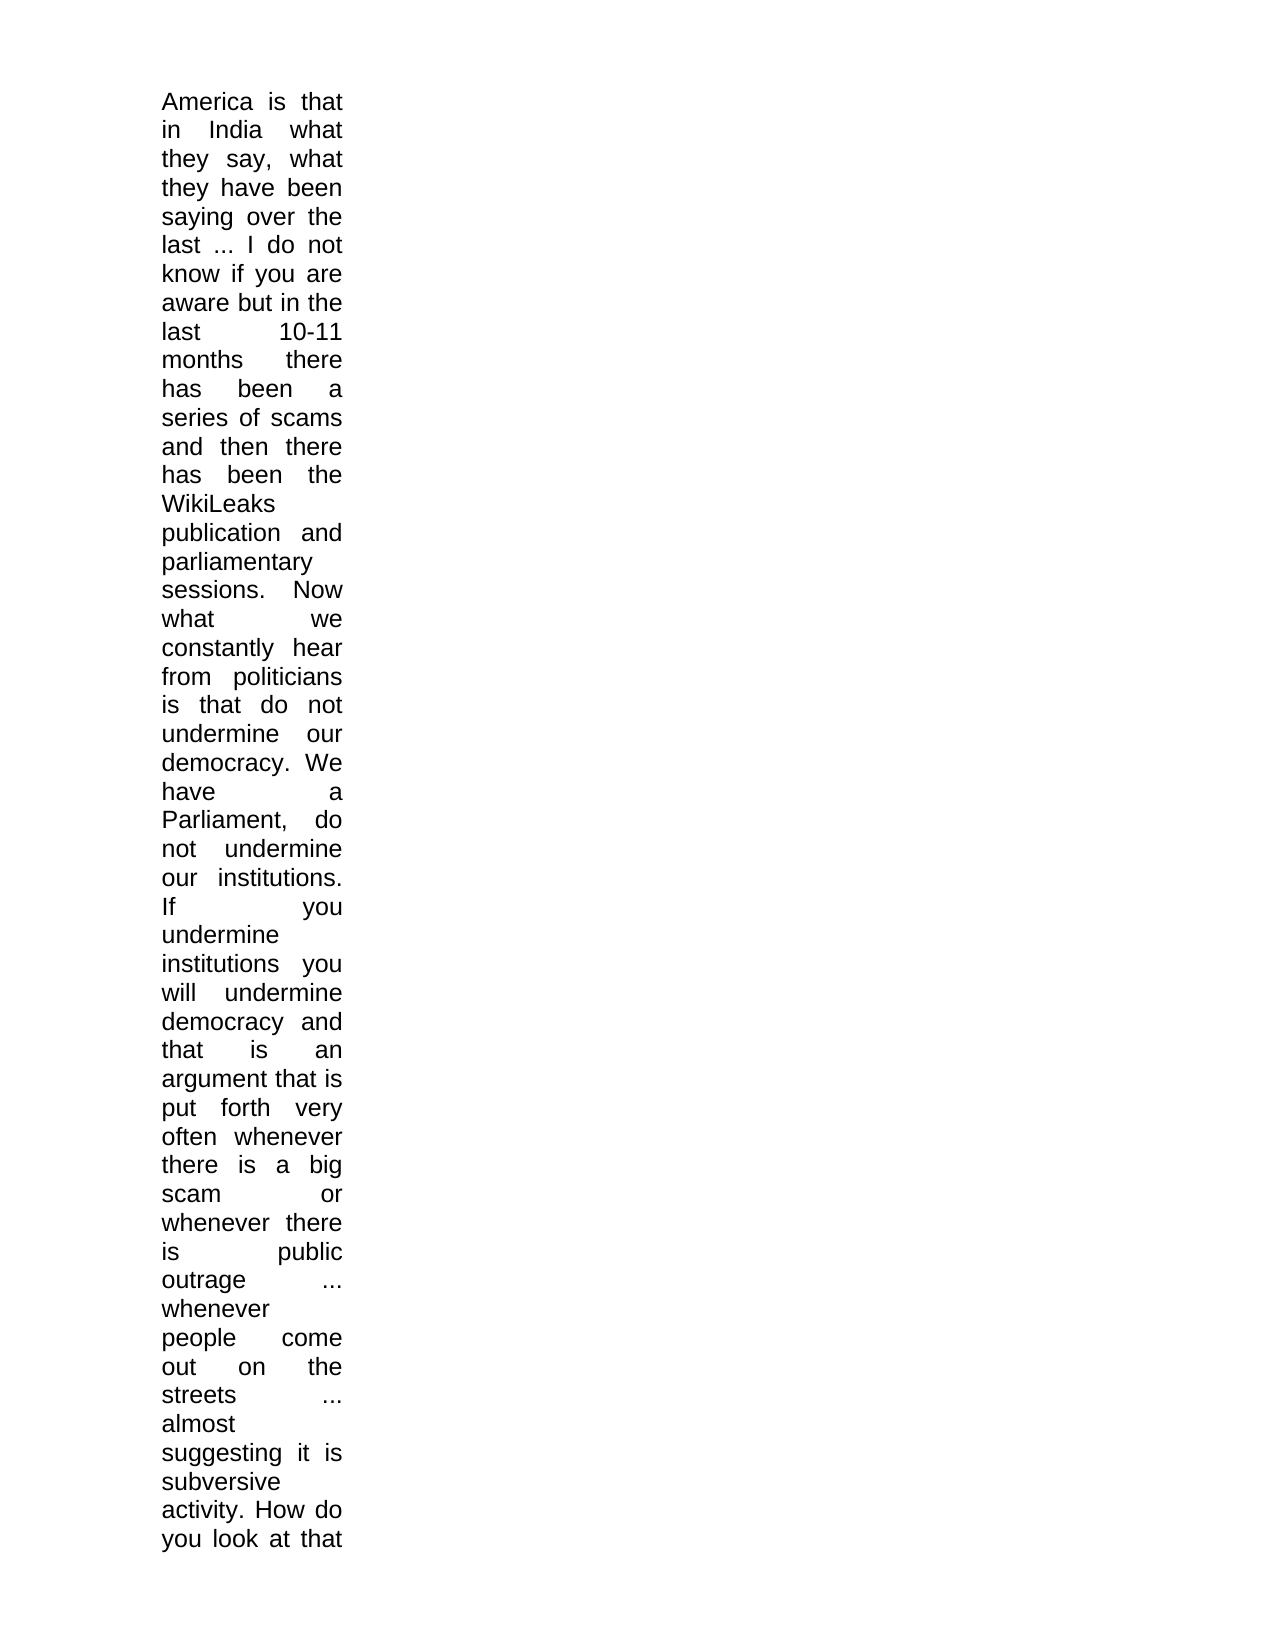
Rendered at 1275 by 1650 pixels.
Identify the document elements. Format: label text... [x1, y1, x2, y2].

table_cell America is that in India what they say, what they have been saying over the last ... I do not know if you are aware but in the last 10-11 months there has been a series of scams and then there has been the WikiLeaks publication and parliamentary sessions. Now what we constantly hear from politicians is that do not undermine our democracy. We have a Parliament, do not undermine our institutions. If you undermine institutions you will undermine democracy and that is an argument that is put forth very often whenever there is a big scam or whenever there is public outrage ... whenever people come out on the streets ... almost suggesting it is subversive activity. How do you look at that [156, 81, 348, 1558]
table_header [150, 75, 1125, 1564]
